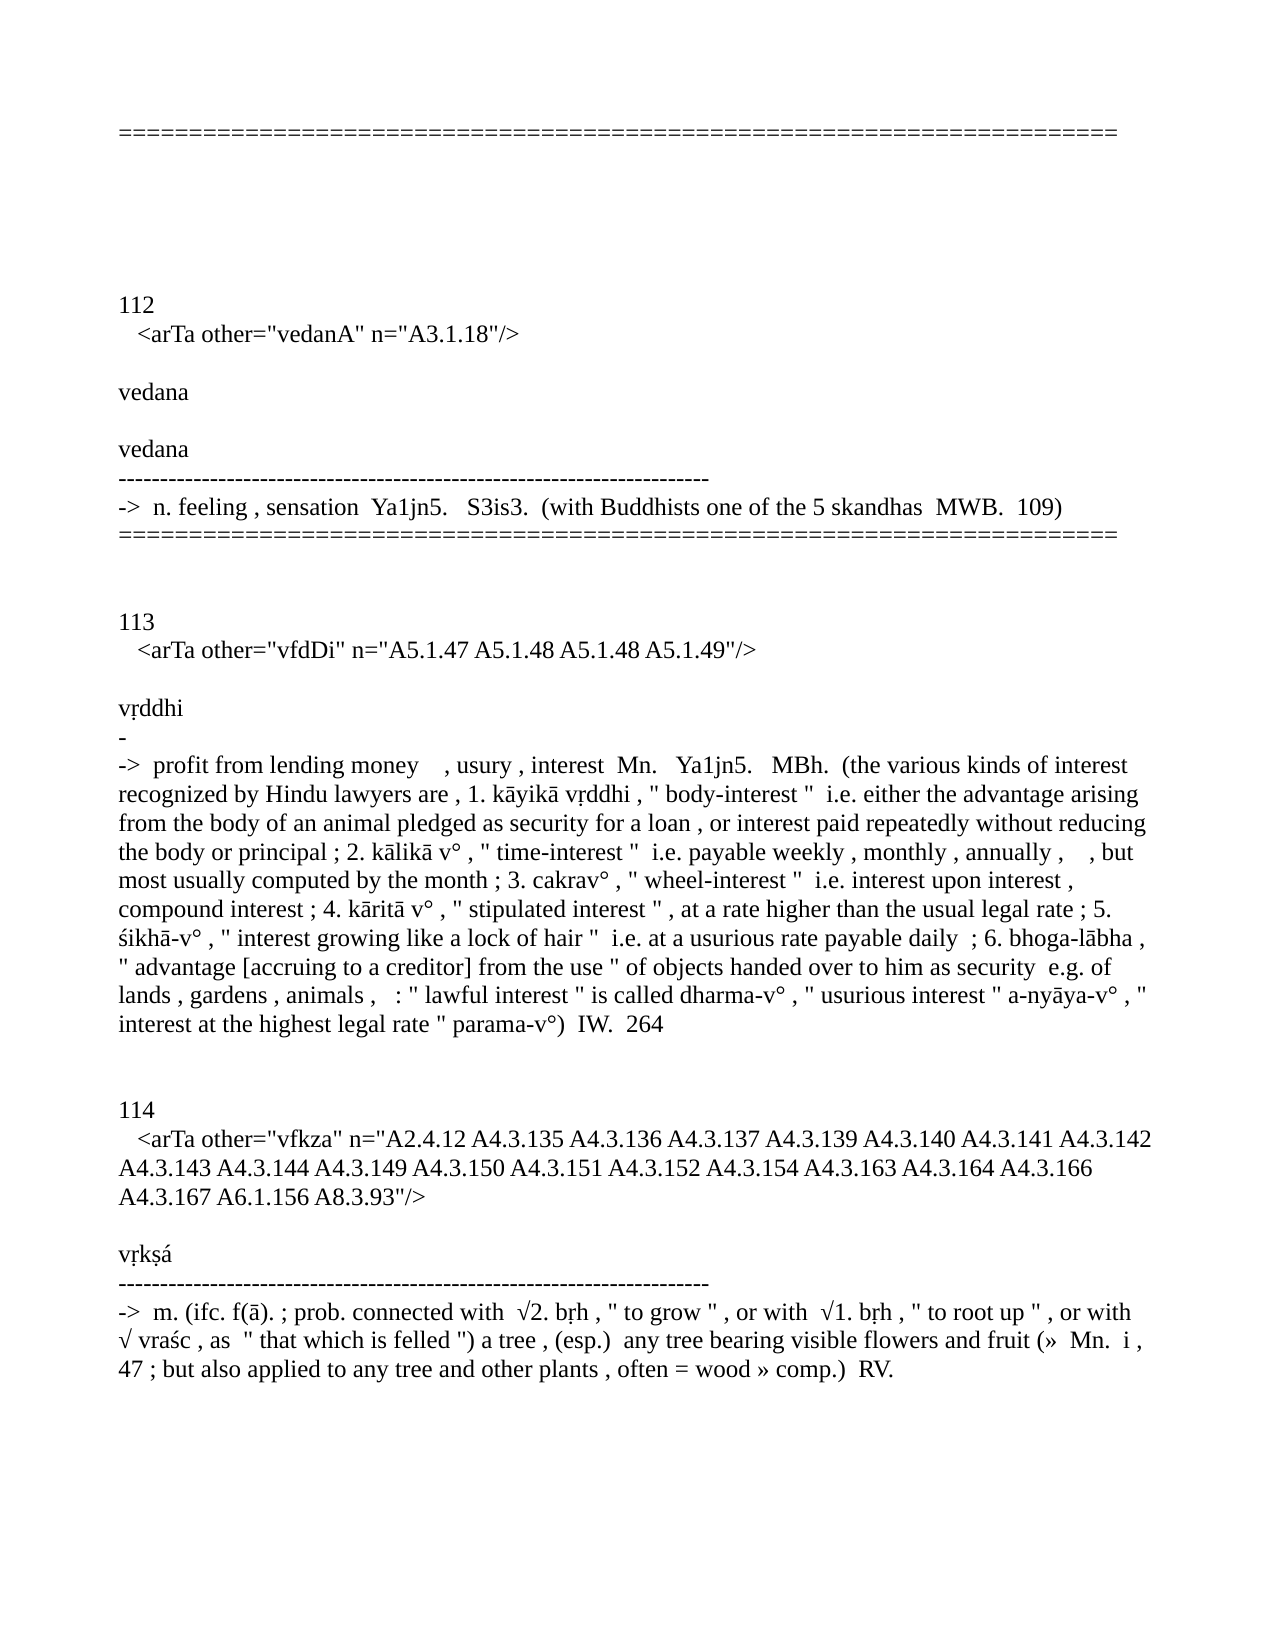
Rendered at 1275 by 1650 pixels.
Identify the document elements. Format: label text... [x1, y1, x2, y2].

text -> n. feeling , sensation Ya1jn5. S3is3. (with Buddhists one of the 5 skandhas MWB. 109) [118, 492, 1157, 521]
text <arTa other="vedanA" n="A3.1.18"/> [118, 319, 1157, 348]
text 113 [118, 607, 1157, 636]
text vedana [118, 434, 1157, 463]
text <arTa other="vfkza" n="A2.4.12 A4.3.135 A4.3.136 A4.3.137 A4.3.139 A4.3.140 A4.3.141 A4.3.142 A4.3.143 A4.3.144 A4.3.149 A4.3.150 A4.3.151 A4.3.152 A4.3.154 A4.3.163 A4.3.164 A4.3.166 A4.3.167 A6.1.156 A8.3.93"/> [118, 1124, 1157, 1211]
text vṛddhi [118, 693, 1157, 722]
text ----------------------------------------------------------------------- [118, 463, 1157, 492]
text 114 [118, 1096, 1157, 1124]
text -> profit from lending money , usury , interest Mn. Ya1jn5. MBh. (the various kinds of interest recognized by Hindu lawyers are , 1. kāyikā vṛddhi , " body-interest " i.e. either the advantage arising from the body of an animal pledged as security for a loan , or interest paid repeatedly without reducing the body or principal ; 2. kālikā v° , " time-interest " i.e. payable weekly , monthly , annually , , but most usually computed by the month ; 3. cakrav° , " wheel-interest " i.e. interest upon interest , compound interest ; 4. kāritā v° , " stipulated interest " , at a rate higher than the usual legal rate ; 5. śikhā-v° , " interest growing like a lock of hair " i.e. at a usurious rate payable daily ; 6. bhoga-lābha , " advantage [accruing to a creditor] from the use " of objects handed over to him as security e.g. of lands , gardens , animals , : " lawful interest " is called dharma-v° , " usurious interest " a-nyāya-v° , " interest at the highest legal rate " parama-v°) IW. 264 [118, 751, 1157, 1038]
text ----------------------------------------------------------------------- [118, 1268, 1157, 1297]
text ======================================================================= [118, 118, 1157, 147]
text ======================================================================= [118, 521, 1157, 549]
text <arTa other="vfdDi" n="A5.1.47 A5.1.48 A5.1.48 A5.1.49"/> [118, 636, 1157, 664]
text -> m. (ifc. f(ā). ; prob. connected with √2. bṛh , " to grow " , or with √1. bṛh , " to root up " , or with √ vraśc , as " that which is felled ") a tree , (esp.) any tree bearing visible flowers and fruit (» Mn. i , 47 ; but also applied to any tree and other plants , often = wood » comp.) RV. [118, 1297, 1157, 1383]
text vedana [118, 377, 1157, 406]
text - [118, 722, 1157, 751]
text 112 [118, 291, 1157, 319]
text vṛkṣá [118, 1239, 1157, 1268]
